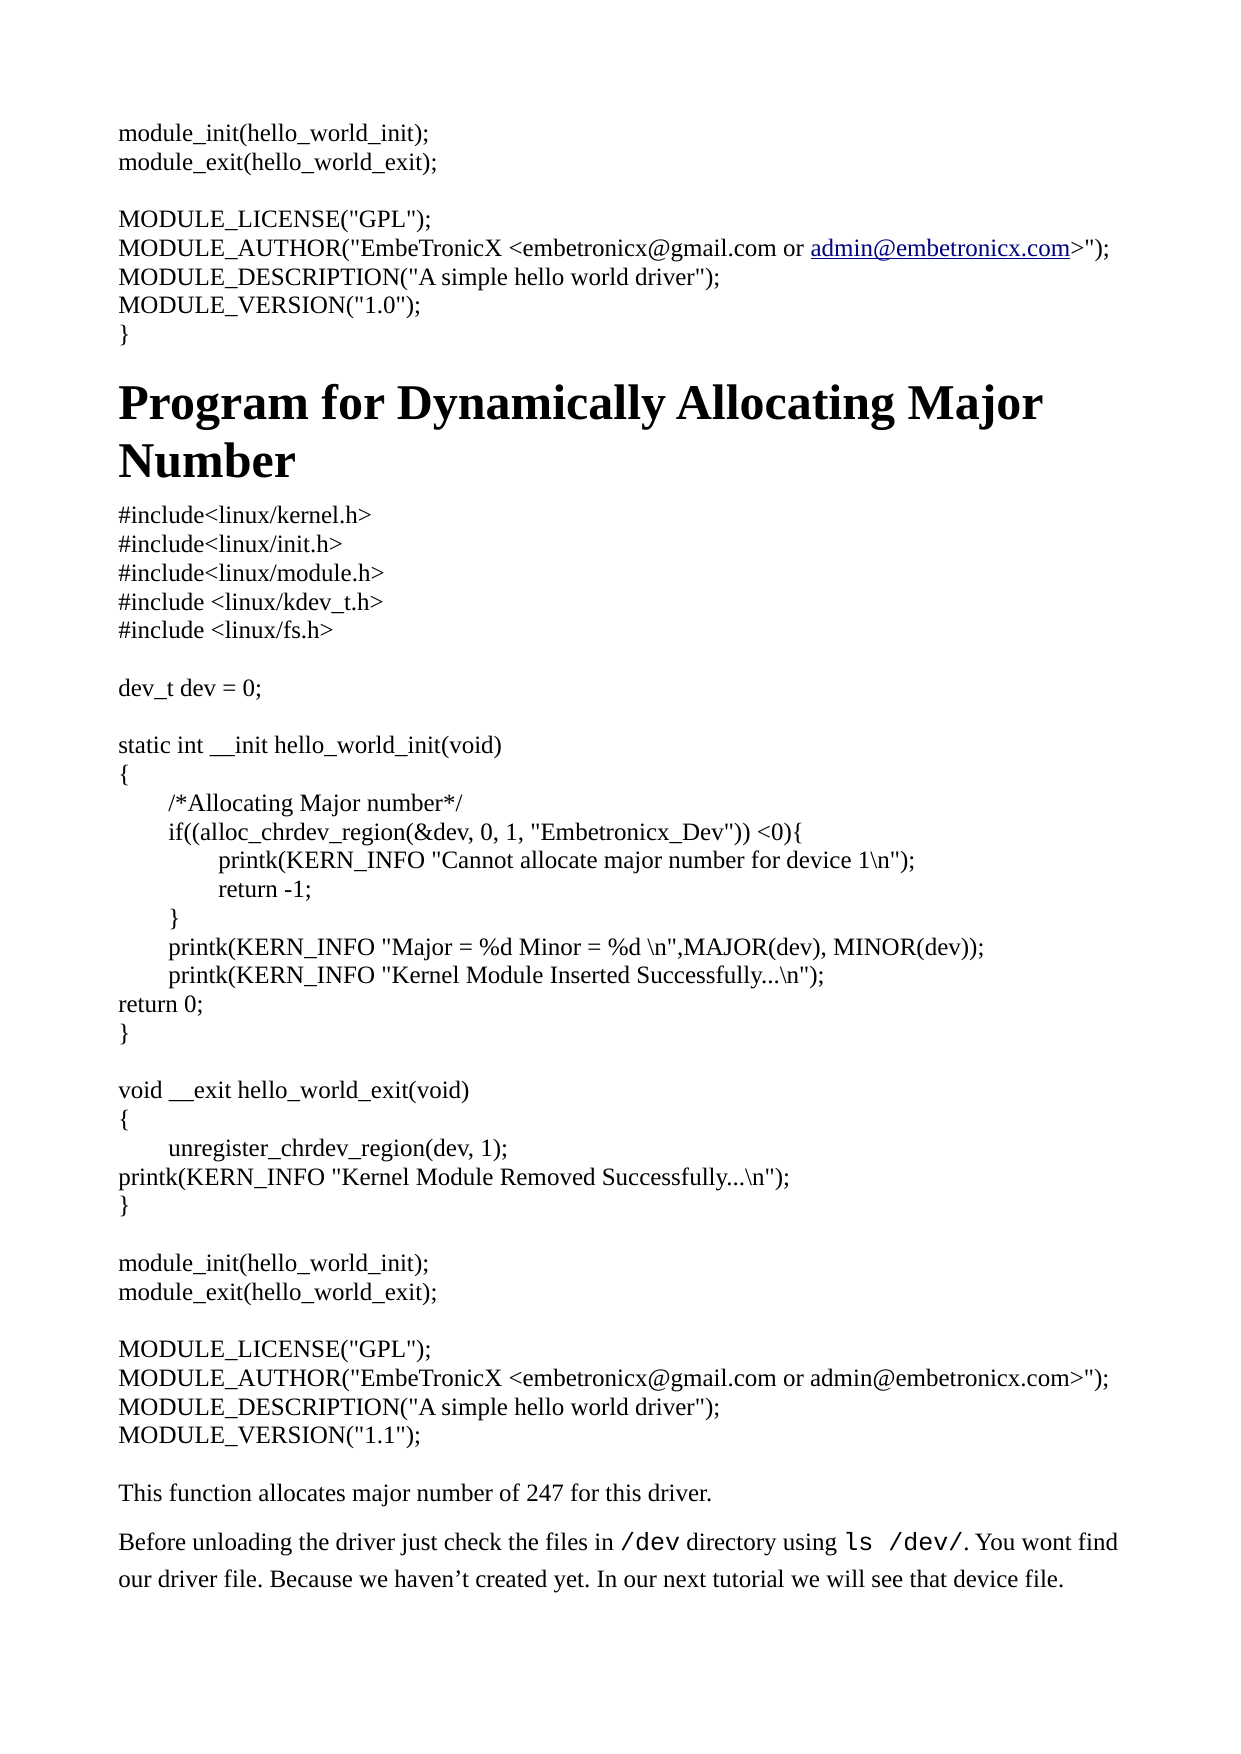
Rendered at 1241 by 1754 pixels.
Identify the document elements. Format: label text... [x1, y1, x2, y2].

text MODULE_AUTHOR("EmbeTronicX <embetronicx@gmail.com or admin@embetronicx.com>"); [118, 233, 1122, 262]
text dev_t dev = 0; [118, 673, 1122, 702]
text MODULE_VERSION("1.1"); [118, 1421, 1122, 1449]
text #include <linux/fs.h> [118, 616, 1122, 644]
text MODULE_DESCRIPTION("A simple hello world driver"); [118, 262, 1122, 291]
text #include <linux/kdev_t.h> [118, 587, 1122, 616]
text Before unloading the driver just check the files in /dev directory using ls /dev/. You wont find our driver file. Because we haven’t created yet. In our next tutorial we will see that device file. [118, 1527, 1122, 1592]
text #include<linux/init.h> [118, 529, 1122, 558]
text { [118, 1104, 1122, 1133]
text MODULE_DESCRIPTION("A simple hello world driver"); [118, 1392, 1122, 1421]
text This function allocates major number of 247 for this driver. [118, 1478, 1122, 1507]
text module_exit(hello_world_exit); [118, 147, 1122, 176]
text if((alloc_chrdev_region(&dev, 0, 1, "Embetronicx_Dev")) <0){ [118, 817, 1122, 846]
text } [118, 319, 1122, 348]
text } [118, 903, 1122, 932]
text #include<linux/module.h> [118, 558, 1122, 587]
text return 0; [118, 989, 1122, 1018]
text MODULE_AUTHOR("EmbeTronicX <embetronicx@gmail.com or admin@embetronicx.com>"); [118, 1363, 1122, 1392]
text MODULE_VERSION("1.0"); [118, 291, 1122, 319]
text printk(KERN_INFO "Kernel Module Inserted Successfully...\n"); [118, 961, 1122, 989]
text module_init(hello_world_init); [118, 1248, 1122, 1277]
text return -1; [118, 874, 1122, 903]
subtitle Program for Dynamically Allocating Major Number [118, 373, 1122, 488]
text #include<linux/kernel.h> [118, 501, 1122, 529]
text MODULE_LICENSE("GPL"); [118, 204, 1122, 233]
text printk(KERN_INFO "Major = %d Minor = %d \n",MAJOR(dev), MINOR(dev)); [118, 932, 1122, 961]
text } [118, 1018, 1122, 1047]
text module_exit(hello_world_exit); [118, 1277, 1122, 1306]
text printk(KERN_INFO "Kernel Module Removed Successfully...\n"); [118, 1162, 1122, 1191]
text void __exit hello_world_exit(void) [118, 1076, 1122, 1104]
text printk(KERN_INFO "Cannot allocate major number for device 1\n"); [118, 846, 1122, 874]
text } [118, 1191, 1122, 1219]
text unregister_chrdev_region(dev, 1); [118, 1133, 1122, 1162]
text /*Allocating Major number*/ [118, 788, 1122, 817]
text MODULE_LICENSE("GPL"); [118, 1334, 1122, 1363]
text module_init(hello_world_init); [118, 118, 1122, 147]
text static int __init hello_world_init(void) [118, 731, 1122, 759]
text { [118, 759, 1122, 788]
